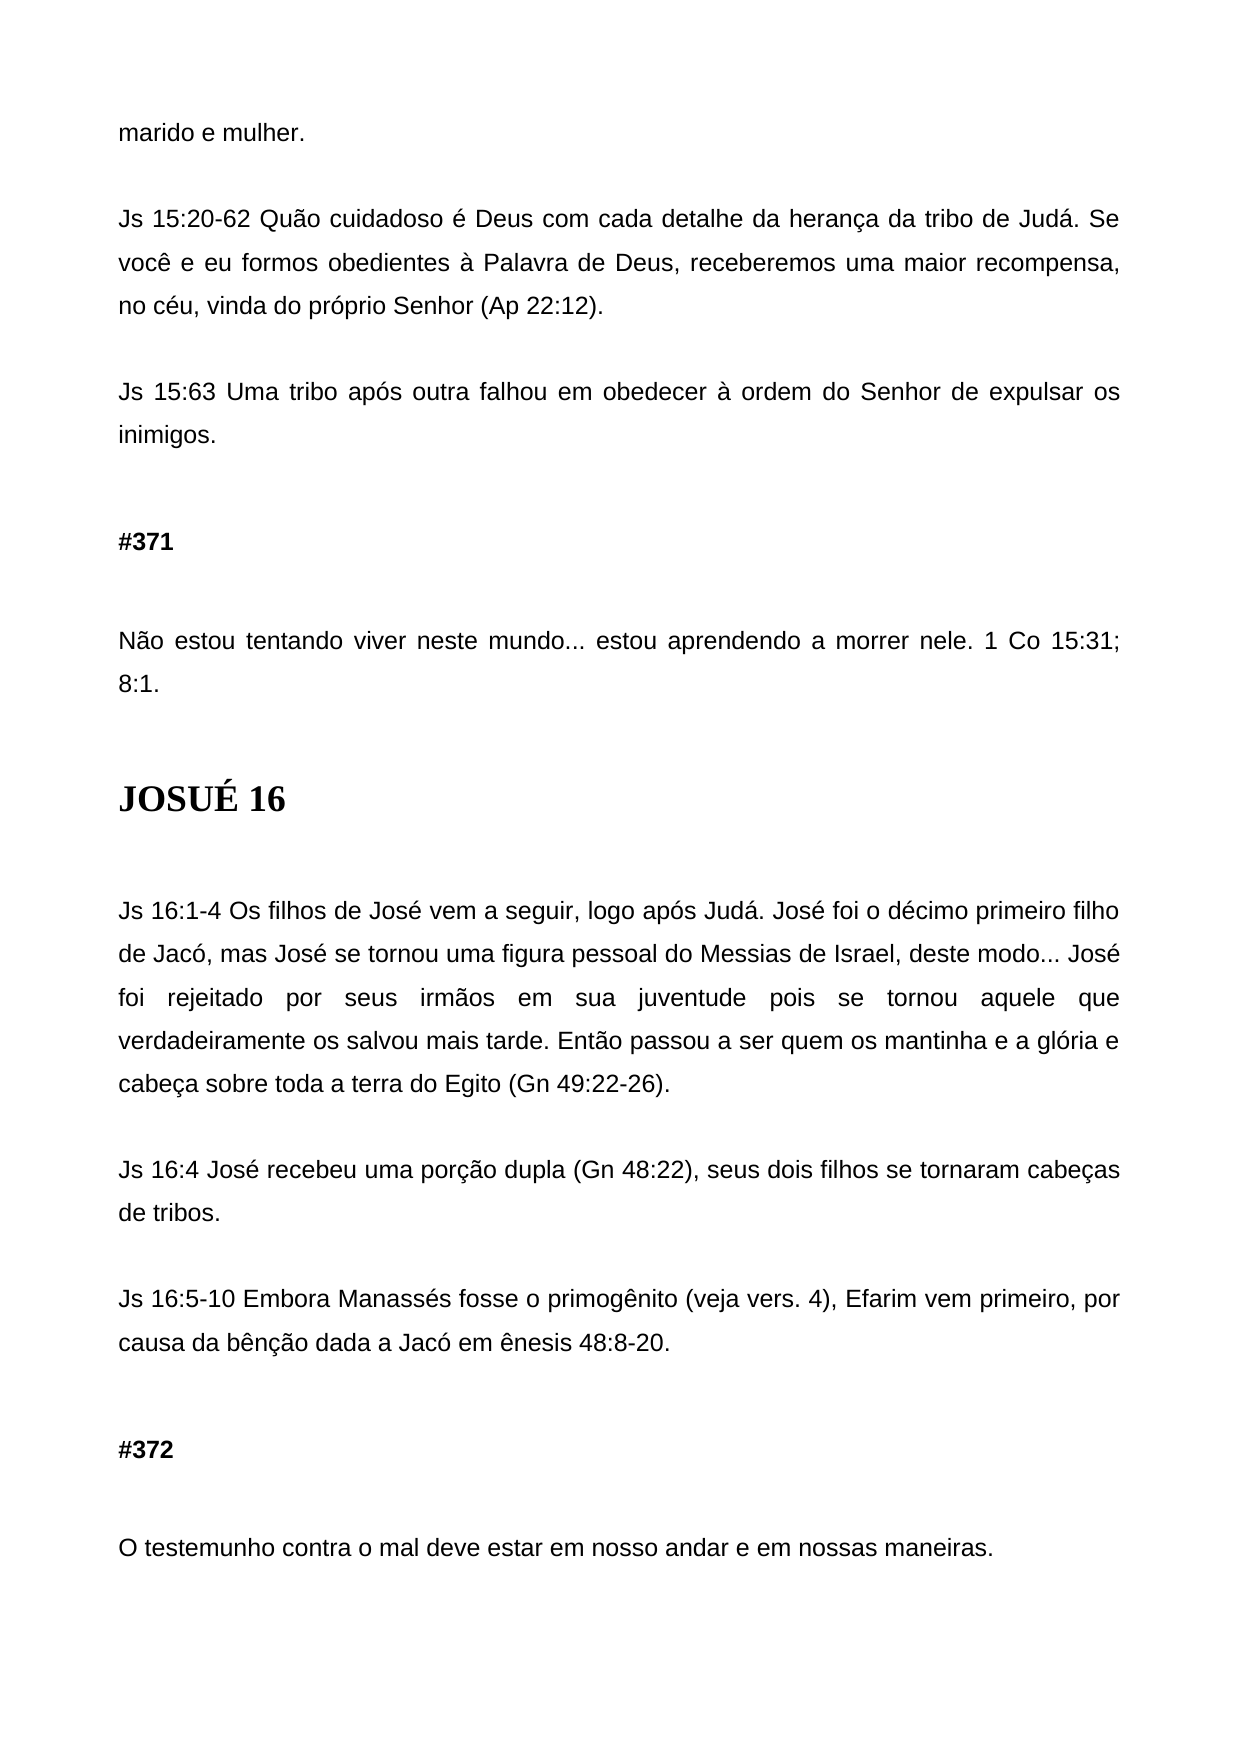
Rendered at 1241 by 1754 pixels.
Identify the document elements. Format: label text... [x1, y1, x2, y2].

subtitle #371 [118, 527, 1122, 556]
text Js 15:63 Uma tribo após outra falhou em obedecer à ordem do Senhor de expulsar os inimigos. [118, 377, 1122, 449]
text Js 15:20-62 Quão cuidadoso é Deus com cada detalhe da herança da tribo de Judá. Se você e eu formos obedientes à Palavra de Deus, receberemos uma maior recompensa, no céu, vinda do próprio Senhor (Ap 22:12). [118, 204, 1122, 319]
subtitle #372 [118, 1435, 1122, 1463]
text Js 16:4 José recebeu uma porção dupla (Gn 48:22), seus dois filhos se tornaram cabeças de tribos. [118, 1155, 1122, 1227]
text O testemunho contra o mal deve estar em nosso andar e em nossas maneiras. [118, 1533, 1122, 1562]
text marido e mulher. [118, 118, 1122, 147]
text Não estou tentando viver neste mundo... estou aprendendo a morrer nele. 1 Co 15:31; 8:1. [118, 626, 1122, 698]
text Js 16:1-4 Os filhos de José vem a seguir, logo após Judá. José foi o décimo primeiro filho de Jacó, mas José se tornou uma figura pessoal do Messias de Israel, deste modo... José foi rejeitado por seus irmãos em sua juventude pois se tornou aquele que verdadeiramente os salvou mais tarde. Então passou a ser quem os mantinha e a glória e cabeça sobre toda a terra do Egito (Gn 49:22-26). [118, 896, 1122, 1098]
subtitle JOSUÉ 16 [118, 776, 1122, 819]
text Js 16:5-10 Embora Manassés fosse o primogênito (veja vers. 4), Efarim vem primeiro, por causa da bênção dada a Jacó em ênesis 48:8-20. [118, 1284, 1122, 1356]
